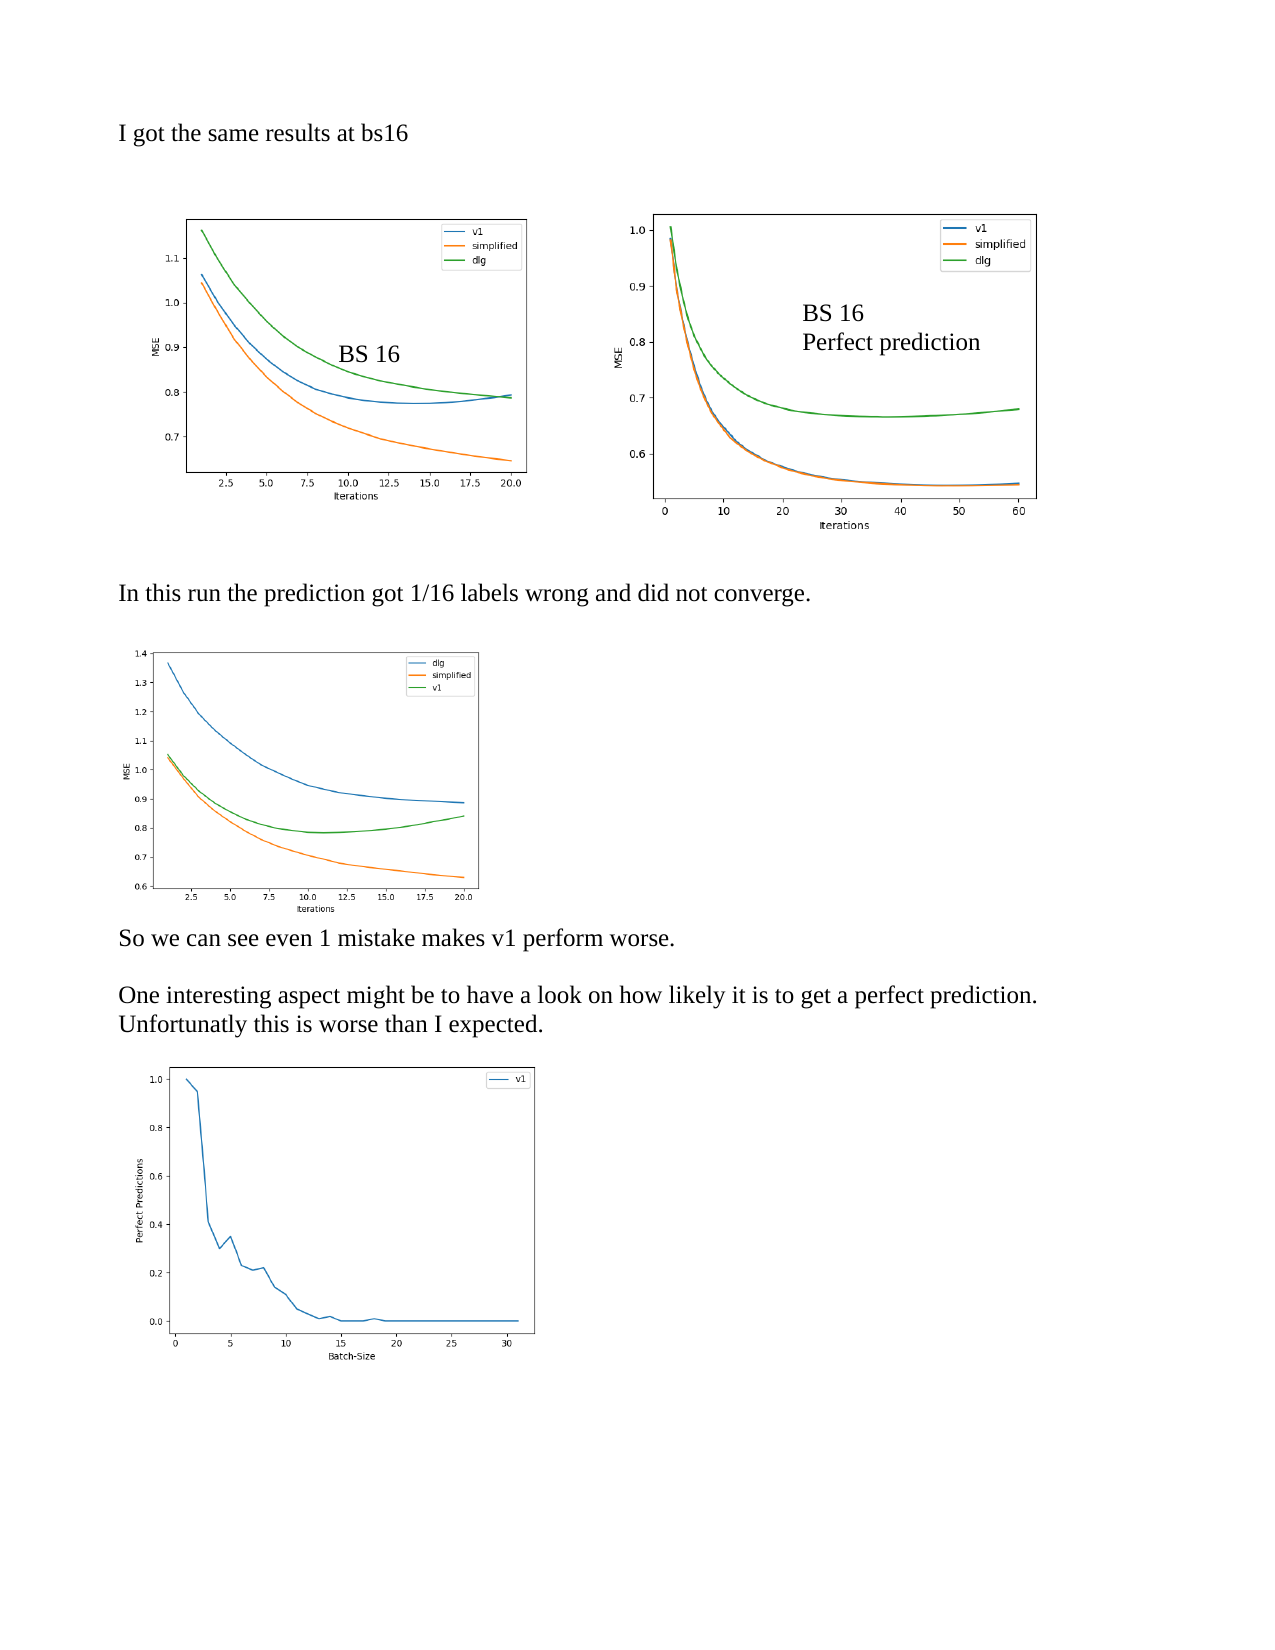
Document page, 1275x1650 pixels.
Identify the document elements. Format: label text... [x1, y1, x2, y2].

text So we can see even 1 mistake makes v1 perform worse. [118, 923, 1157, 952]
picture [591, 169, 1085, 539]
picture [131, 179, 570, 508]
picture [114, 641, 487, 922]
text Unfortunatly this is worse than I expected. [118, 1009, 1157, 1038]
text One interesting aspect might be to have a look on how likely it is to get a perfect prediction. [118, 981, 1157, 1009]
picture [126, 1057, 543, 1371]
text In this run the prediction got 1/16 labels wrong and did not converge. [118, 578, 1157, 607]
text I got the same results at bs16 [118, 118, 1157, 176]
